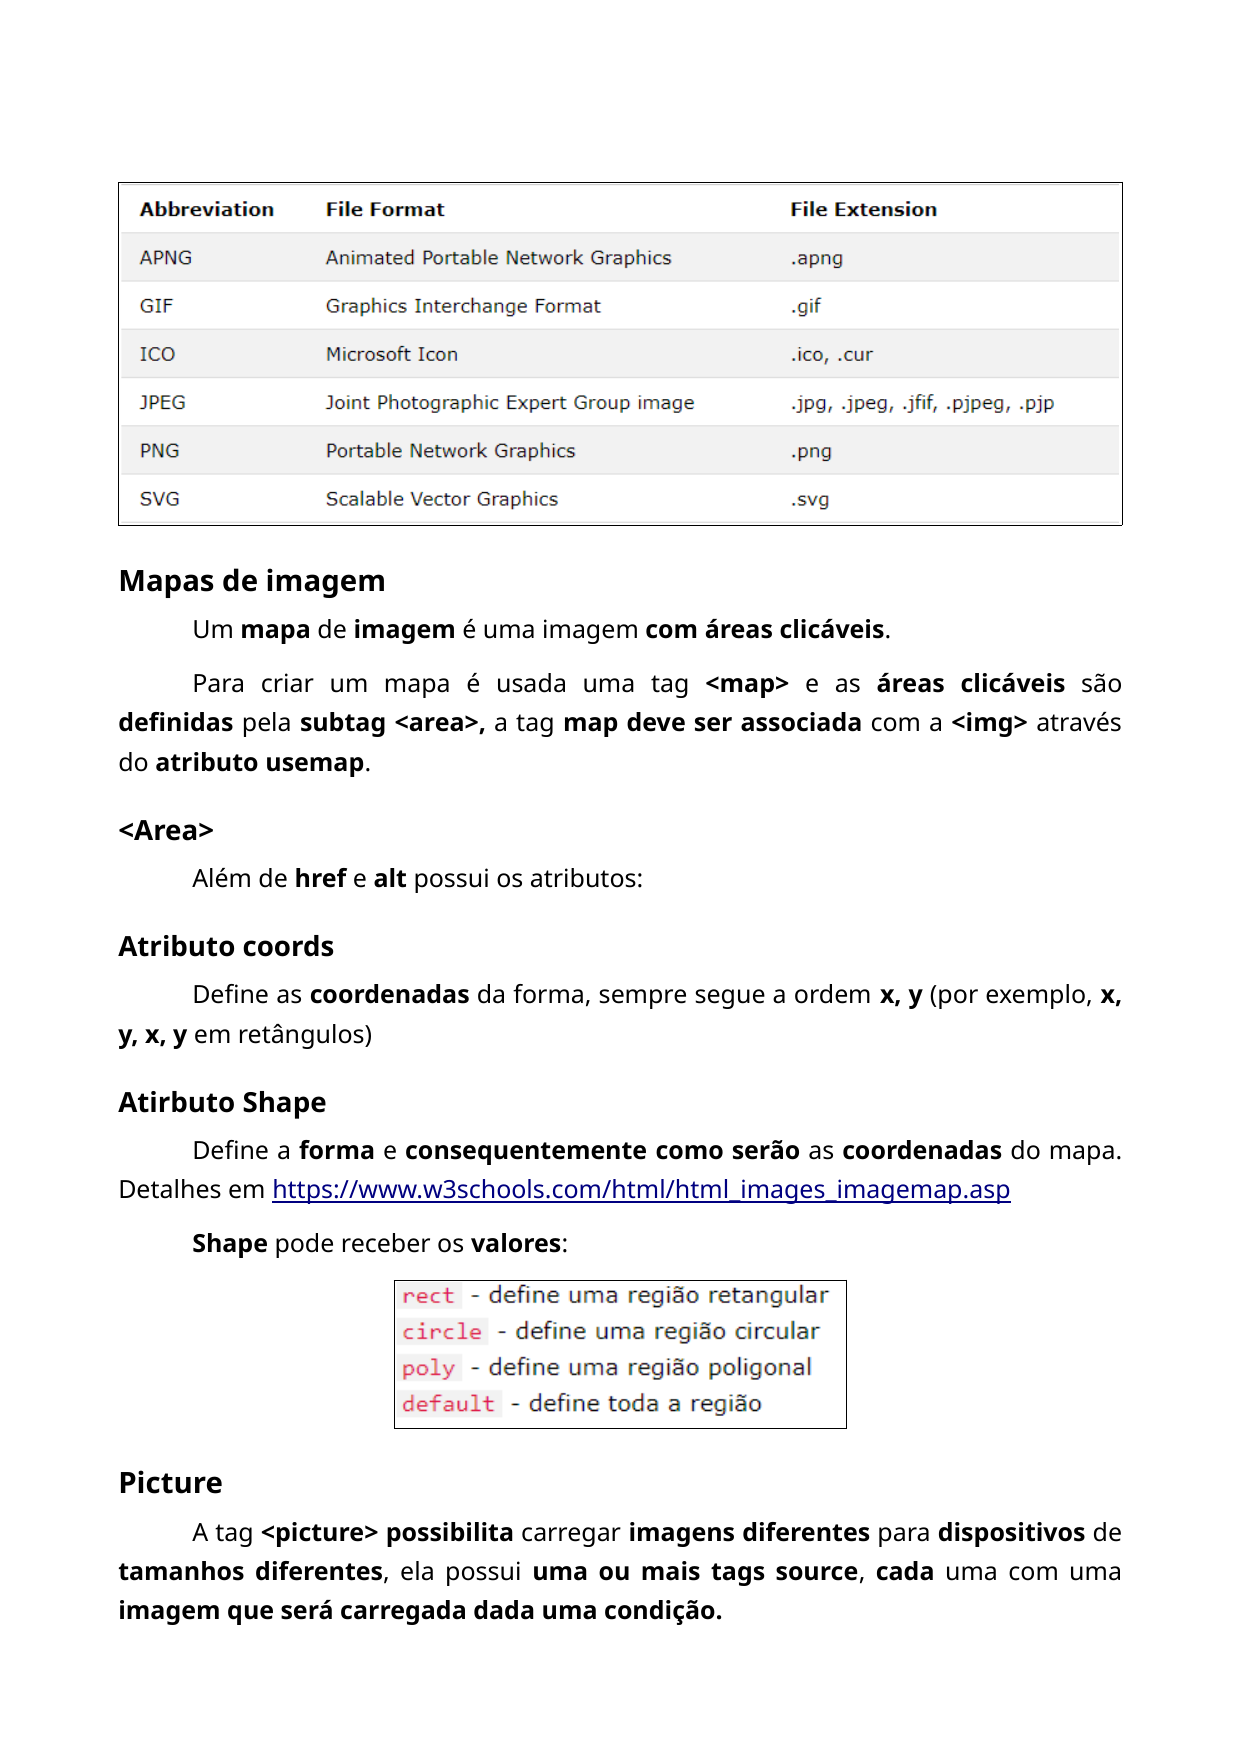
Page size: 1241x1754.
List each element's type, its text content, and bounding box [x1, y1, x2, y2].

text Além de href e alt possui os atributos: [118, 861, 1122, 895]
subtitle Picture [118, 1462, 1122, 1502]
subtitle Mapas de imagem [118, 560, 1122, 600]
text A tag <picture> possibilita carregar imagens diferentes para dispositivos de tamanhos diferentes, ela possui uma ou mais tags source, cada uma com uma imagem que será carregada dada uma condição. [118, 1515, 1122, 1627]
text Define as coordenadas da forma, sempre segue a ordem x, y (por exemplo, x, y, x, y em retângulos) [118, 977, 1122, 1050]
text Um mapa de imagem é uma imagem com áreas clicáveis. [118, 612, 1122, 646]
text Define a forma e consequentemente como serão as coordenadas do mapa. Detalhes em https://www.w3schools.com/html/html_images_imagemap.asp [118, 1133, 1122, 1206]
text Para criar um mapa é usada uma tag <map> e as áreas clicáveis são definidas pela subtag <area>, a tag map deve ser associada com a <img> através do atributo usemap. [118, 666, 1122, 778]
subtitle Atributo coords [118, 927, 1122, 965]
subtitle Atirbuto Shape [118, 1083, 1122, 1120]
text Shape pode receber os valores: [118, 1226, 1122, 1260]
picture [396, 1282, 844, 1425]
subtitle <Area> [118, 811, 1122, 848]
picture [121, 184, 1119, 523]
